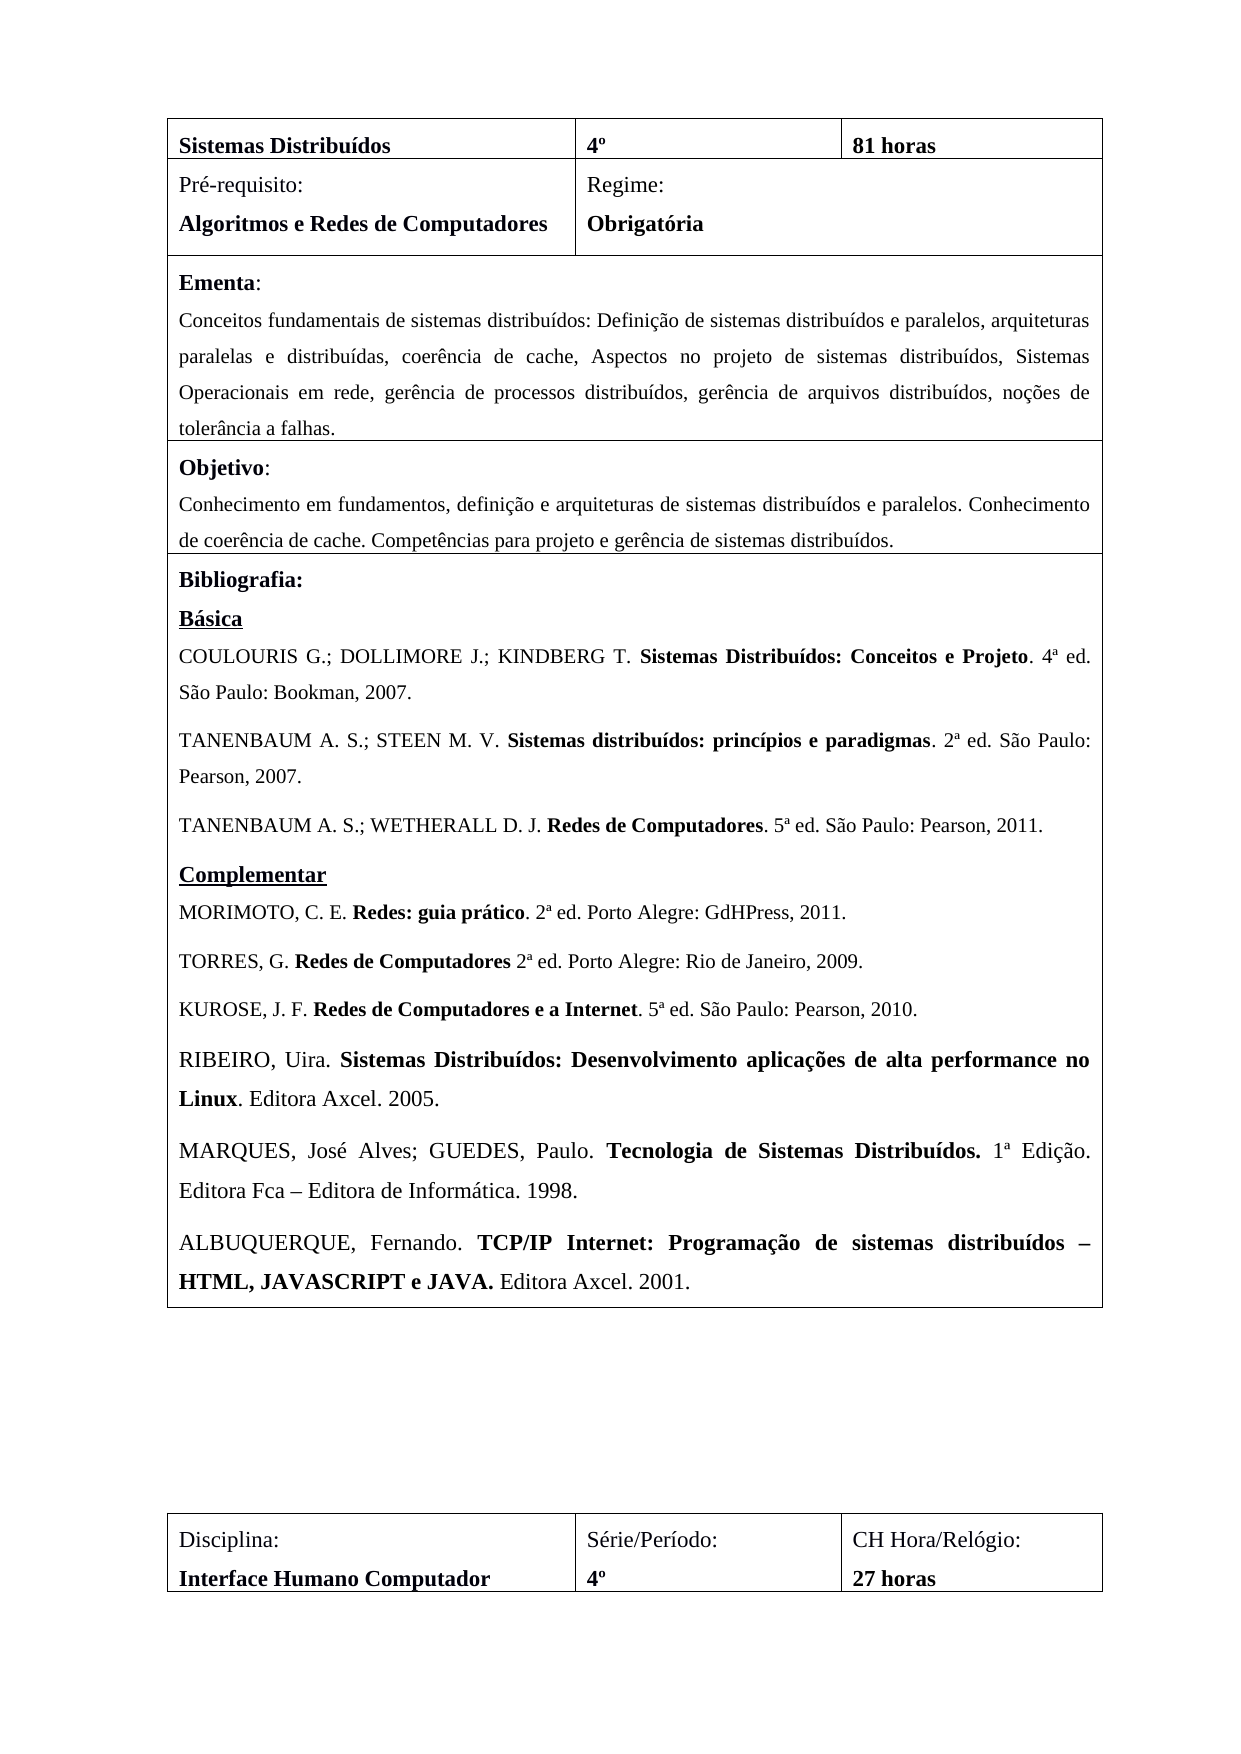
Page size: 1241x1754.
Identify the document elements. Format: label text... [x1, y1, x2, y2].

table_header Sistemas Distribuídos [168, 119, 575, 158]
table_header Disciplina: Interface Humano Computador [168, 1514, 575, 1591]
table_header 81 horas [842, 119, 1102, 158]
table_cell Pré-requisito: Algoritmos e Redes de Computadores [168, 159, 575, 255]
table_cell Regime: Obrigatória [576, 159, 1102, 255]
table_cell Bibliografia: Básica COULOURIS G.; DOLLIMORE J.; KINDBERG T. Sistemas Distribuídos: Conceitos e Projeto. 4ª ed. São Paulo: Bookman, 2007. TANENBAUM A. S.; STEEN M. V. Sistemas distribuídos: princípios e paradigmas. 2ª ed. São Paulo: Pearson, 2007. TANENBAUM A. S.; WETHERALL D. J. Redes de Computadores. 5ª ed. São Paulo: Pearson, 2011. Complementar MORIMOTO, C. E. Redes: guia prático. 2ª ed. Porto Alegre: GdHPress, 2011. TORRES, G. Redes de Computadores 2ª ed. Porto Alegre: Rio de Janeiro, 2009. KUROSE, J. F. Redes de Computadores e a Internet. 5ª ed. São Paulo: Pearson, 2010. RIBEIRO, Uira. Sistemas Distribuídos: Desenvolvimento aplicações de alta performance no Linux. Editora Axcel. 2005. MARQUES, José Alves; GUEDES, Paulo. Tecnologia de Sistemas Distribuídos. 1ª Edição. Editora Fca – Editora de Informática. 1998. ALBUQUERQUE, Fernando. TCP/IP Internet: Programação de sistemas distribuídos – HTML, JAVASCRIPT e JAVA. Editora Axcel. 2001. [168, 554, 1102, 1307]
table_cell Objetivo: Conhecimento em fundamentos, definição e arquiteturas de sistemas distribuídos e paralelos. Conhecimento de coerência de cache. Competências para projeto e gerência de sistemas distribuídos. [168, 441, 1102, 552]
table_header Série/Período: 4º [576, 1514, 841, 1591]
table_header CH Hora/Relógio: 27 horas [842, 1514, 1102, 1591]
table_cell Ementa: Conceitos fundamentais de sistemas distribuídos: Definição de sistemas distribuídos e paralelos, arquiteturas paralelas e distribuídas, coerência de cache, Aspectos no projeto de sistemas distribuídos, Sistemas Operacionais em rede, gerência de processos distribuídos, gerência de arquivos distribuídos, noções de tolerância a falhas. [168, 256, 1102, 440]
table_header 4º [576, 119, 841, 158]
